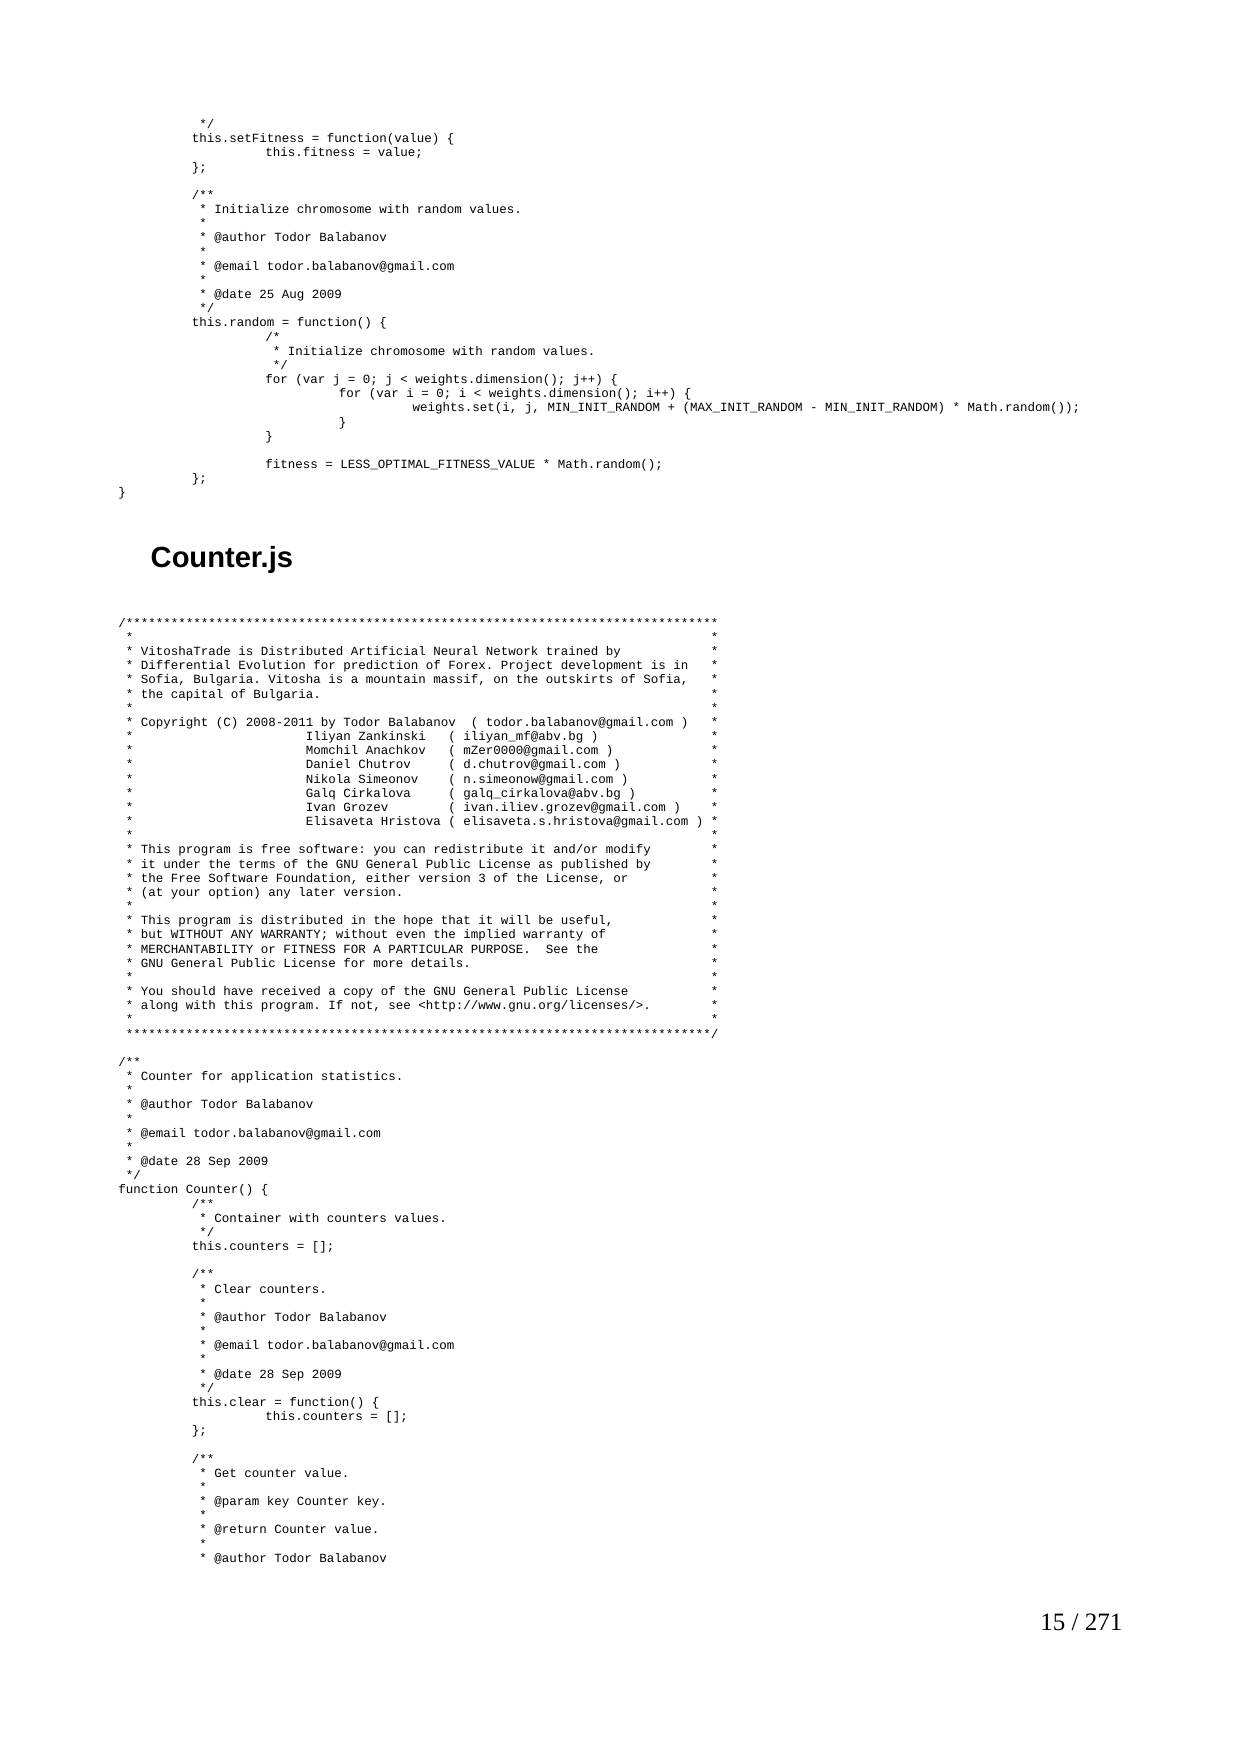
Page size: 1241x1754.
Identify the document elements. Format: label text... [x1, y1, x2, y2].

text * Clear counters. [118, 1283, 1122, 1297]
text */ [118, 359, 1122, 373]
text * [118, 1141, 1122, 1155]
text * VitoshaTrade is Distributed Artificial Neural Network trained by * [118, 645, 1122, 659]
text this.fitness = value; [118, 146, 1122, 161]
text * Nikola Simeonov ( n.simeonow@gmail.com ) * [118, 773, 1122, 787]
text this.clear = function() { [118, 1396, 1122, 1410]
text * * [118, 1013, 1122, 1028]
text this.counters = []; [118, 1410, 1122, 1424]
text this.setFitness = function(value) { [118, 132, 1122, 146]
text * Iliyan Zankinski ( iliyan_mf@abv.bg ) * [118, 730, 1122, 744]
text * [118, 1084, 1122, 1098]
text * Daniel Chutrov ( d.chutrov@gmail.com ) * [118, 758, 1122, 773]
text /** [118, 1268, 1122, 1283]
text * @date 28 Sep 2009 [118, 1368, 1122, 1382]
text * @author Todor Balabanov [118, 231, 1122, 246]
text /******************************************************************************* [118, 617, 1122, 631]
text function Counter() { [118, 1183, 1122, 1198]
text * * [118, 829, 1122, 843]
text * * [118, 900, 1122, 914]
text * Initialize chromosome with random values. [118, 345, 1122, 359]
text * Get counter value. [118, 1467, 1122, 1481]
text * @return Counter value. [118, 1523, 1122, 1538]
text }; [118, 472, 1122, 486]
text /* [118, 331, 1122, 345]
text * Counter for application statistics. [118, 1070, 1122, 1084]
text * @email todor.balabanov@gmail.com [118, 260, 1122, 274]
text this.counters = []; [118, 1240, 1122, 1254]
text * You should have received a copy of the GNU General Public License * [118, 985, 1122, 999]
text * [118, 1325, 1122, 1339]
text }; [118, 161, 1122, 175]
text * @date 25 Aug 2009 [118, 288, 1122, 302]
text /** [118, 1056, 1122, 1070]
text */ [118, 1382, 1122, 1396]
text * @email todor.balabanov@gmail.com [118, 1339, 1122, 1353]
text ******************************************************************************/ [118, 1028, 1122, 1042]
text * [118, 1353, 1122, 1368]
text * * [118, 702, 1122, 716]
text * [118, 1297, 1122, 1311]
text * Sofia, Bulgaria. Vitosha is a mountain massif, on the outskirts of Sofia, * [118, 673, 1122, 688]
text */ [118, 1226, 1122, 1240]
text for (var j = 0; j < weights.dimension(); j++) { [118, 373, 1122, 387]
text * Elisaveta Hristova ( elisaveta.s.hristova@gmail.com ) * [118, 815, 1122, 829]
text } [118, 486, 1122, 501]
text * @date 28 Sep 2009 [118, 1155, 1122, 1169]
text * [118, 246, 1122, 260]
text * * [118, 631, 1122, 645]
text for (var i = 0; i < weights.dimension(); i++) { [118, 387, 1122, 401]
text * (at your option) any later version. * [118, 886, 1122, 900]
text * the capital of Bulgaria. * [118, 688, 1122, 702]
text } [118, 430, 1122, 444]
text * along with this program. If not, see <http://www.gnu.org/licenses/>. * [118, 999, 1122, 1013]
text * [118, 217, 1122, 231]
text * [118, 1538, 1122, 1552]
text * [118, 1481, 1122, 1495]
text * This program is distributed in the hope that it will be useful, * [118, 914, 1122, 928]
text * [118, 1113, 1122, 1127]
text */ [118, 302, 1122, 316]
text }; [118, 1424, 1122, 1438]
text * Container with counters values. [118, 1212, 1122, 1226]
text * Galq Cirkalova ( galq_cirkalova@abv.bg ) * [118, 787, 1122, 801]
text */ [118, 118, 1122, 132]
text * @param key Counter key. [118, 1495, 1122, 1509]
text * GNU General Public License for more details. * [118, 957, 1122, 971]
text * it under the terms of the GNU General Public License as published by * [118, 858, 1122, 872]
text * Copyright (C) 2008-2011 by Todor Balabanov ( todor.balabanov@gmail.com ) * [118, 716, 1122, 730]
text * This program is free software: you can redistribute it and/or modify * [118, 843, 1122, 858]
text /** [118, 1453, 1122, 1467]
subtitle Counter.js [118, 540, 1122, 573]
text * Differential Evolution for prediction of Forex. Project development is in * [118, 659, 1122, 673]
text * @author Todor Balabanov [118, 1311, 1122, 1325]
text * [118, 274, 1122, 288]
text * Initialize chromosome with random values. [118, 203, 1122, 217]
text * MERCHANTABILITY or FITNESS FOR A PARTICULAR PURPOSE. See the * [118, 943, 1122, 957]
text * [118, 1509, 1122, 1523]
text * @email todor.balabanov@gmail.com [118, 1127, 1122, 1141]
text weights.set(i, j, MIN_INIT_RANDOM + (MAX_INIT_RANDOM - MIN_INIT_RANDOM) * Math.random()); [118, 401, 1122, 416]
text * Ivan Grozev ( ivan.iliev.grozev@gmail.com ) * [118, 801, 1122, 815]
text * but WITHOUT ANY WARRANTY; without even the implied warranty of * [118, 928, 1122, 943]
text * @author Todor Balabanov [118, 1552, 1122, 1566]
text } [118, 416, 1122, 430]
text /** [118, 1198, 1122, 1212]
text /** [118, 189, 1122, 203]
text */ [118, 1169, 1122, 1183]
text * the Free Software Foundation, either version 3 of the License, or * [118, 872, 1122, 886]
text fitness = LESS_OPTIMAL_FITNESS_VALUE * Math.random(); [118, 458, 1122, 472]
text * * [118, 971, 1122, 985]
text * Momchil Anachkov ( mZer0000@gmail.com ) * [118, 744, 1122, 758]
text * @author Todor Balabanov [118, 1098, 1122, 1113]
text this.random = function() { [118, 316, 1122, 331]
